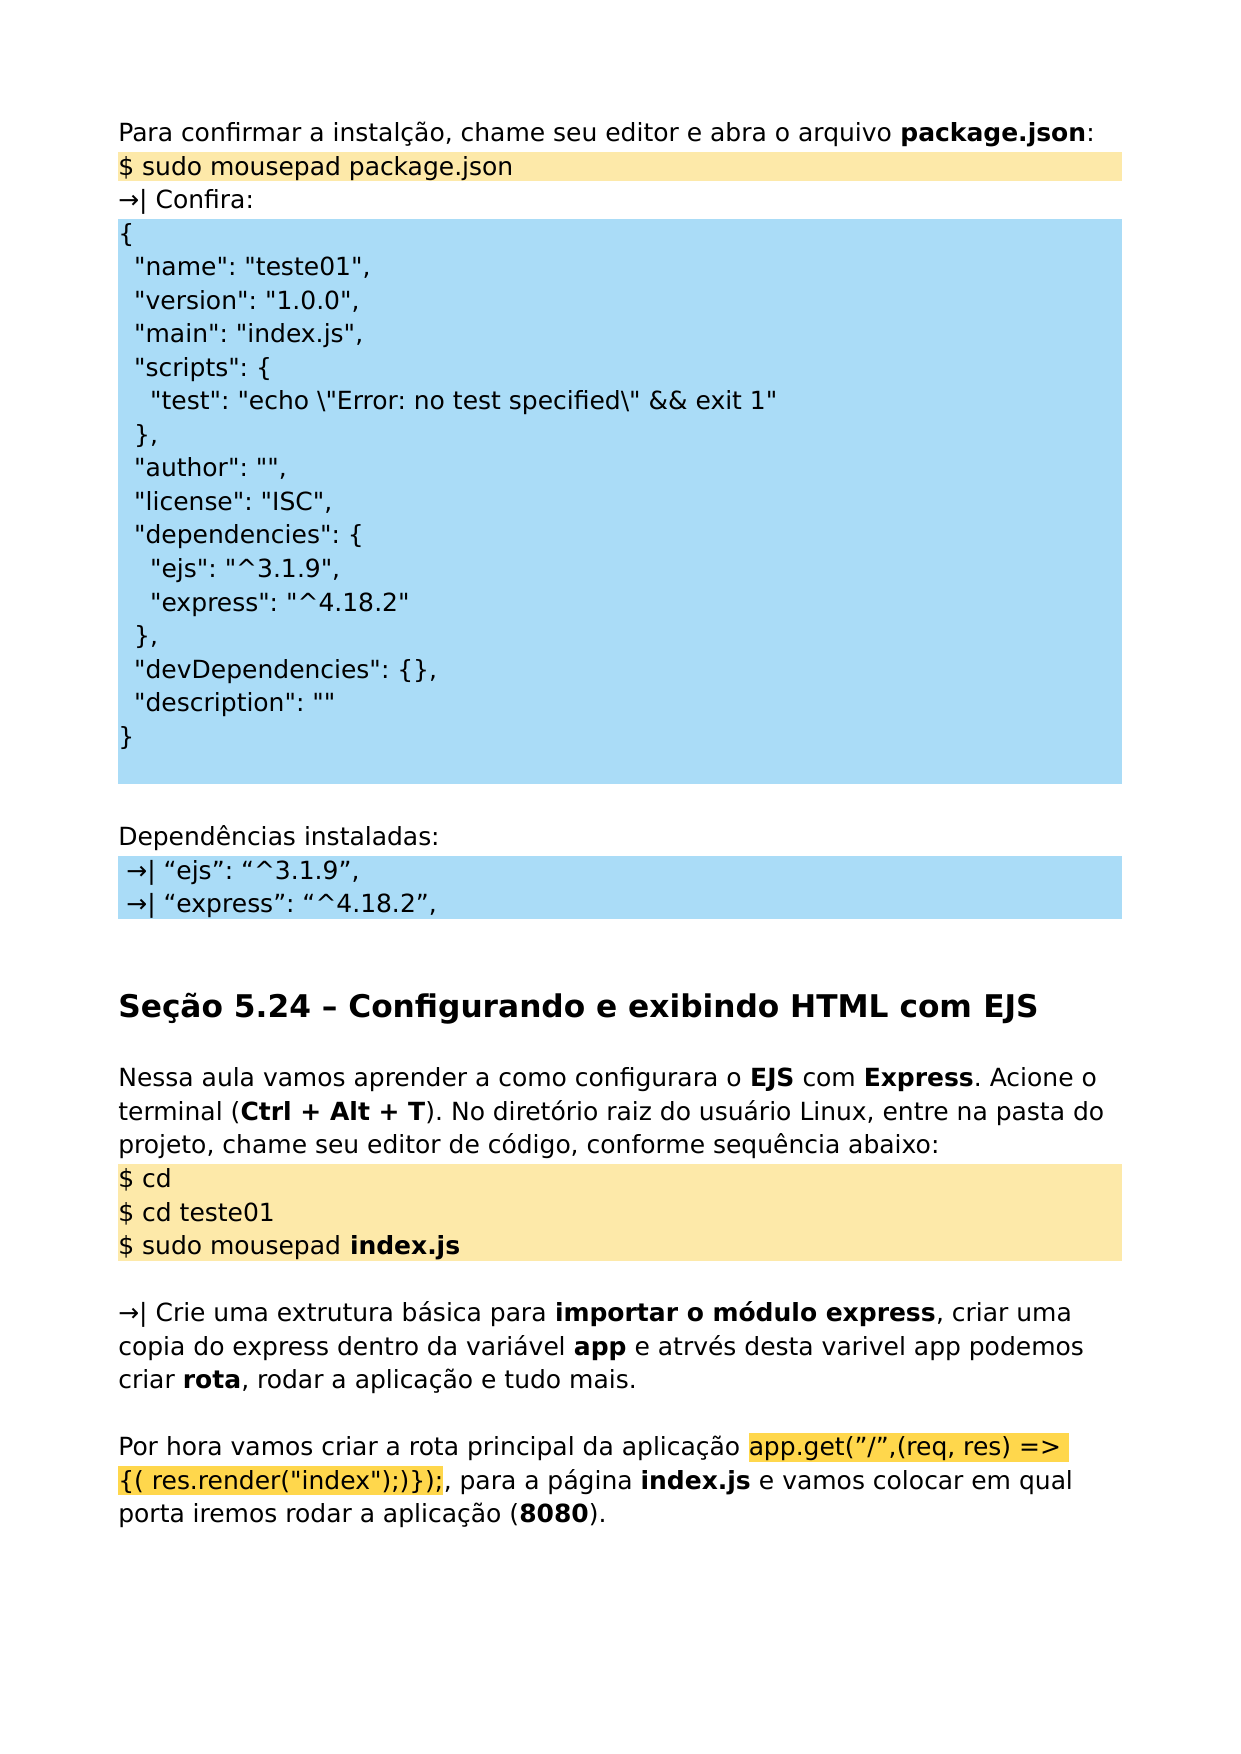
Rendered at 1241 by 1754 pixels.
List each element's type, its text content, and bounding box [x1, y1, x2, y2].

text Por hora vamos criar a rota principal da aplicação app.get(”/”,(req, res) => {( res.render("index");)});, para a página index.js e vamos colocar em qual porta iremos rodar a aplicação (8080). [118, 1433, 1122, 1529]
text "version": "1.0.0", [118, 286, 1122, 315]
text →| “ejs”: “^3.1.9”, [118, 856, 1122, 885]
text "devDependencies": {}, [118, 655, 1122, 684]
text "author": "", [118, 453, 1122, 483]
text "express": "^4.18.2" [118, 588, 1122, 617]
text Seção 5.24 – Configurando e exibindo HTML com EJS [118, 988, 1122, 1025]
text }, [118, 420, 1122, 449]
text Para confirmar a instalção, chame seu editor e abra o arquivo package.json: [118, 118, 1122, 147]
text }, [118, 621, 1122, 650]
text "scripts": { [118, 353, 1122, 382]
text $ sudo mousepad index.js [118, 1231, 1122, 1261]
text →| “express”: “^4.18.2”, [118, 889, 1122, 919]
text Nessa aula vamos aprender a como configurara o EJS com Express. Acione o terminal (Ctrl + Alt + T). No diretório raiz do usuário Linux, entre na pasta do projeto, chame seu editor de código, conforme sequência abaixo: [118, 1064, 1122, 1160]
text "name": "teste01", [118, 252, 1122, 281]
text } [118, 722, 1122, 751]
text "main": "index.js", [118, 319, 1122, 348]
text { [118, 219, 1122, 248]
text $ cd [118, 1164, 1122, 1193]
text "dependencies": { [118, 521, 1122, 550]
text Dependências instaladas: [118, 822, 1122, 852]
text "license": "ISC", [118, 487, 1122, 516]
text "ejs": "^3.1.9", [118, 554, 1122, 583]
text →| Confira: [118, 185, 1122, 214]
text →| Crie uma extrutura básica para importar o módulo express, criar uma copia do express dentro da variável app e atrvés desta varivel app podemos criar rota, rodar a aplicação e tudo mais. [118, 1298, 1122, 1395]
text $ sudo mousepad package.json [118, 152, 1122, 181]
text "test": "echo \"Error: no test specified\" && exit 1" [118, 386, 1122, 416]
text $ cd teste01 [118, 1198, 1122, 1227]
text "description": "" [118, 688, 1122, 717]
